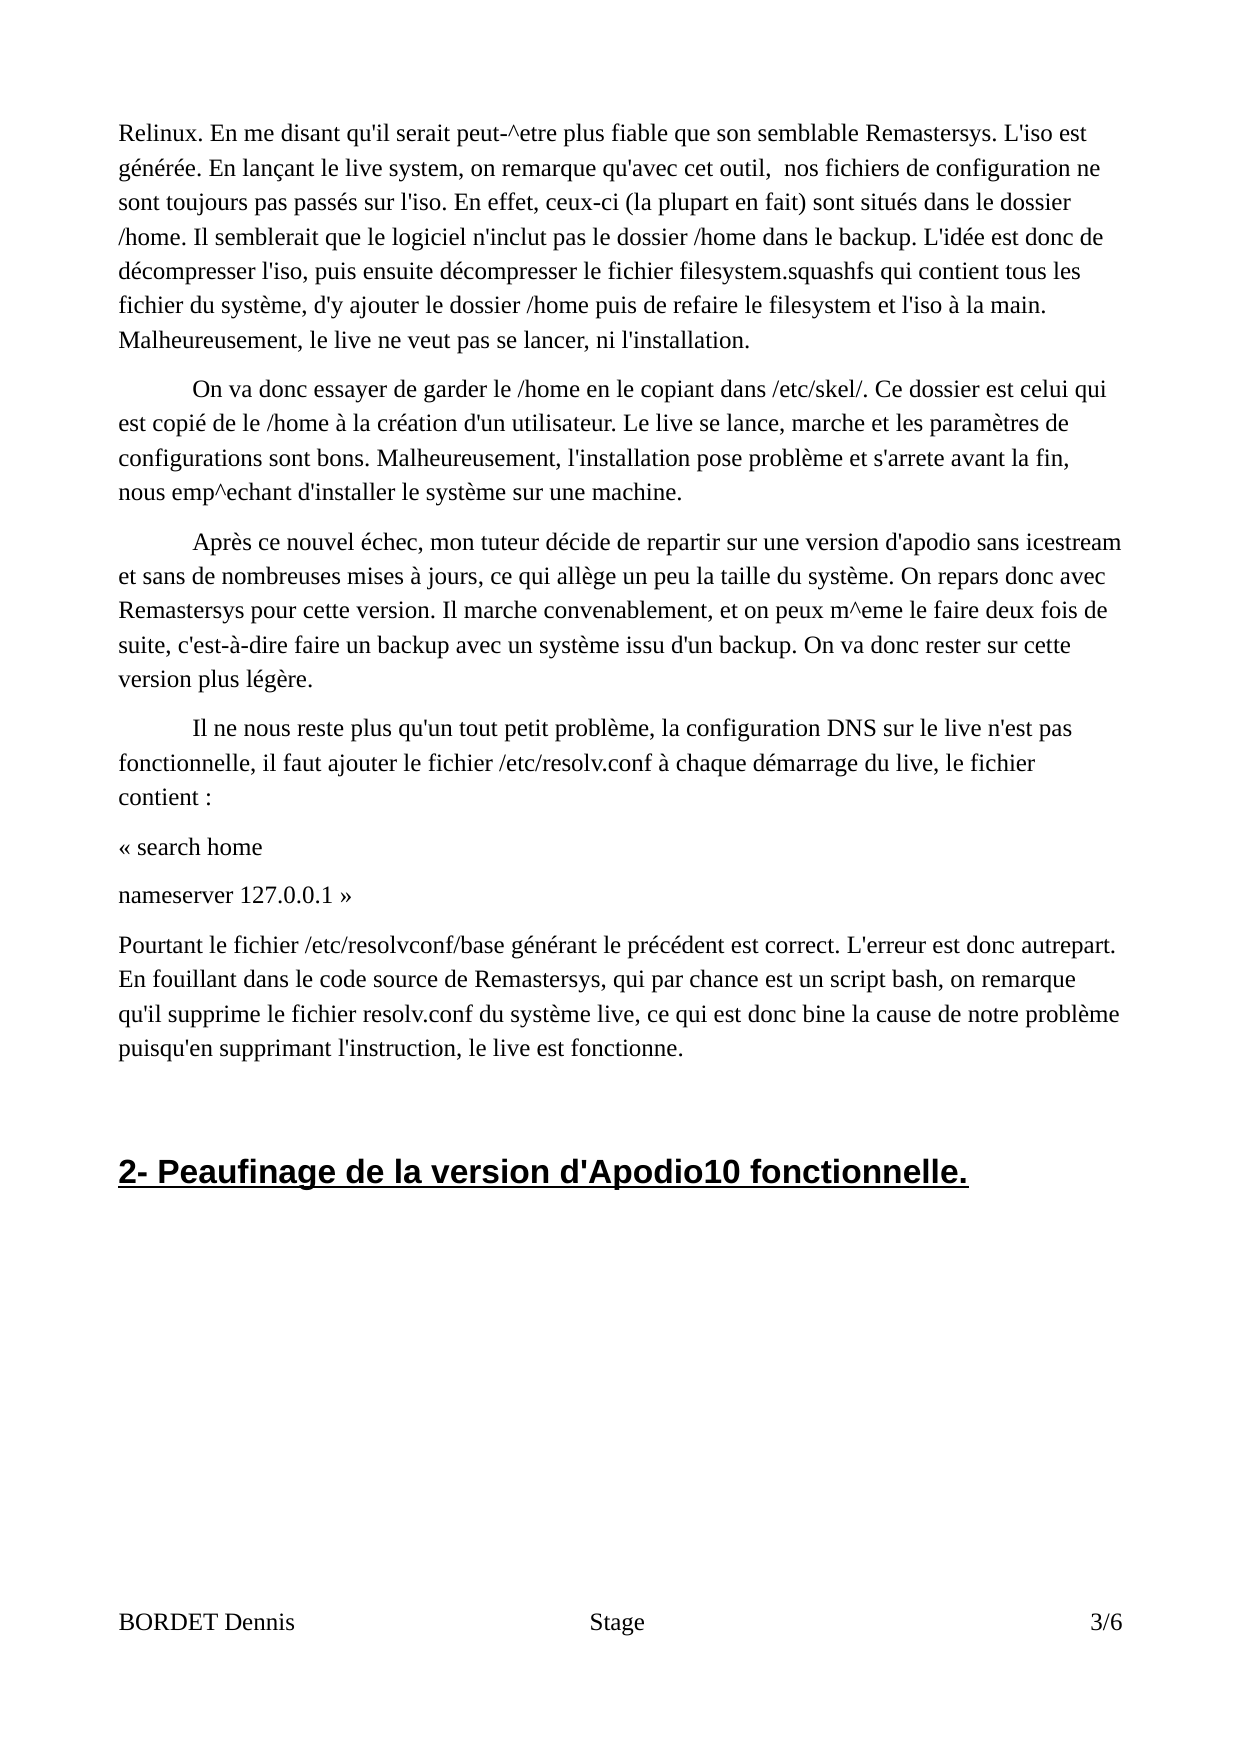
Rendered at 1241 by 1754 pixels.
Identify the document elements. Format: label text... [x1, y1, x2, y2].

text Il ne nous reste plus qu'un tout petit problème, la configuration DNS sur le live n'est pas fonctionnelle, il faut ajouter le fichier /etc/resolv.conf à chaque démarrage du live, le fichier contient : [118, 713, 1122, 811]
text Pourtant le fichier /etc/resolvconf/base générant le précédent est correct. L'erreur est donc autrepart. En fouillant dans le code source de Remastersys, qui par chance est un script bash, on remarque qu'il supprime le fichier resolv.conf du système live, ce qui est donc bine la cause de notre problème puisqu'en supprimant l'instruction, le live est fonctionne. [118, 930, 1122, 1062]
subtitle 2- Peaufinage de la version d'Apodio10 fonctionnelle. [118, 1152, 1122, 1191]
text Après ce nouvel échec, mon tuteur décide de repartir sur une version d'apodio sans icestream et sans de nombreuses mises à jours, ce qui allège un peu la taille du système. On repars donc avec Remastersys pour cette version. Il marche convenablement, et on peux m^eme le faire deux fois de suite, c'est-à-dire faire un backup avec un système issu d'un backup. On va donc rester sur cette version plus légère. [118, 527, 1122, 693]
text Relinux. En me disant qu'il serait peut-^etre plus fiable que son semblable Remastersys. L'iso est générée. En lançant le live system, on remarque qu'avec cet outil, nos fichiers de configuration ne sont toujours pas passés sur l'iso. En effet, ceux-ci (la plupart en fait) sont situés dans le dossier /home. Il semblerait que le logiciel n'inclut pas le dossier /home dans le backup. L'idée est donc de décompresser l'iso, puis ensuite décompresser le fichier filesystem.squashfs qui contient tous les fichier du système, d'y ajouter le dossier /home puis de refaire le filesystem et l'iso à la main. Malheureusement, le live ne veut pas se lancer, ni l'installation. [118, 118, 1122, 354]
text nameserver 127.0.0.1 » [118, 881, 1122, 909]
text On va donc essayer de garder le /home en le copiant dans /etc/skel/. Ce dossier est celui qui est copié de le /home à la création d'un utilisateur. Le live se lance, marche et les paramètres de configurations sont bons. Malheureusement, l'installation pose problème et s'arrete avant la fin, nous emp^echant d'installer le système sur une machine. [118, 374, 1122, 506]
text « search home [118, 832, 1122, 860]
